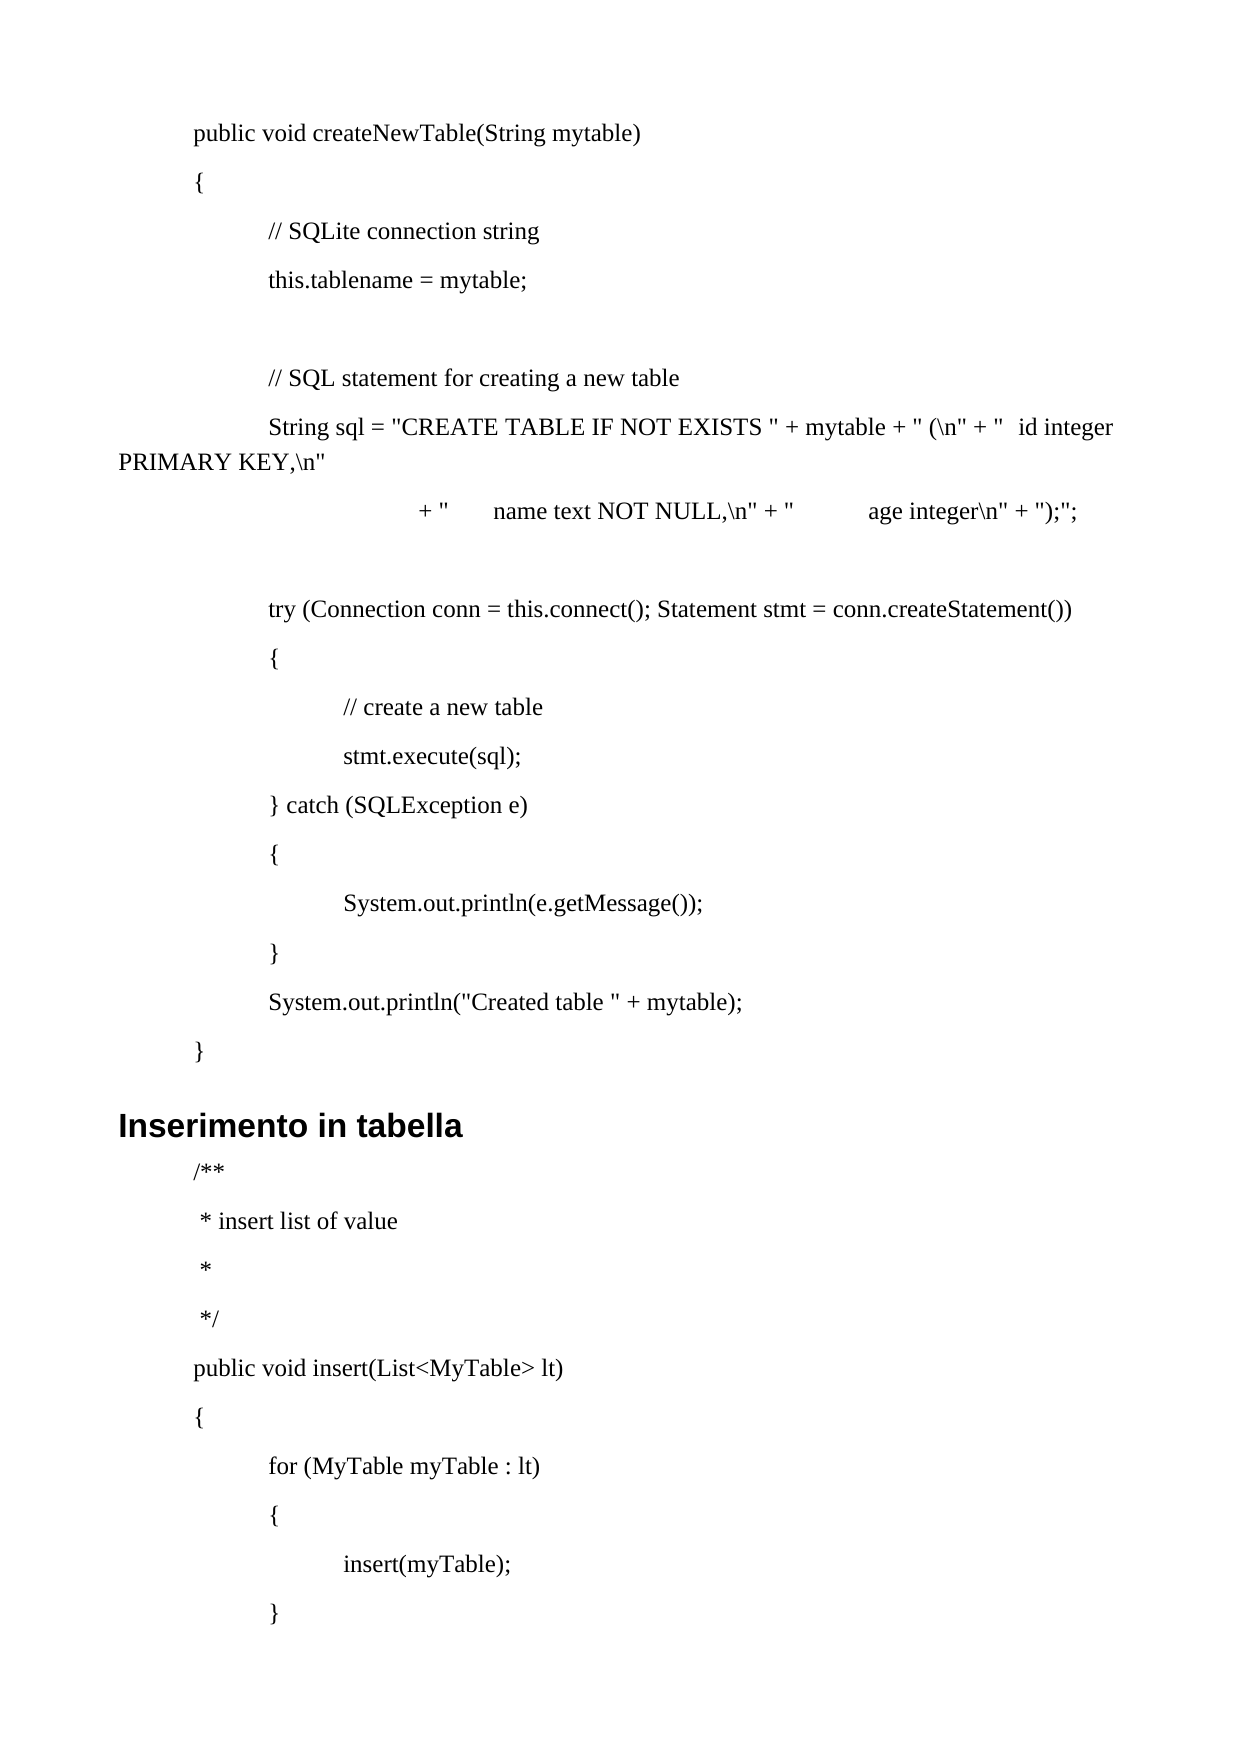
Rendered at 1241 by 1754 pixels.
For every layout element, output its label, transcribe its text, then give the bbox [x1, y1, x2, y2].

text String sql = "CREATE TABLE IF NOT EXISTS " + mytable + " (\n" + " id integer PRIMARY KEY,\n" [118, 412, 1122, 476]
text } catch (SQLException e) [118, 790, 1122, 819]
text */ [118, 1304, 1122, 1333]
text { [118, 643, 1122, 672]
text { [118, 167, 1122, 196]
text { [118, 1500, 1122, 1529]
text try (Connection conn = this.connect(); Statement stmt = conn.createStatement()) [118, 594, 1122, 623]
text } [118, 1598, 1122, 1627]
text } [118, 938, 1122, 966]
text } [118, 1036, 1122, 1064]
text * [118, 1255, 1122, 1284]
text System.out.println("Created table " + mytable); [118, 987, 1122, 1015]
text { [118, 839, 1122, 868]
text + " name text NOT NULL,\n" + " age integer\n" + ");"; [118, 496, 1122, 525]
text System.out.println(e.getMessage()); [118, 888, 1122, 917]
text // SQL statement for creating a new table [118, 363, 1122, 392]
text stmt.execute(sql); [118, 741, 1122, 770]
text { [118, 1402, 1122, 1431]
text * insert list of value [118, 1206, 1122, 1234]
text // create a new table [118, 692, 1122, 721]
subtitle Inserimento in tabella [118, 1106, 1122, 1144]
text for (MyTable myTable : lt) [118, 1451, 1122, 1480]
text // SQLite connection string [118, 216, 1122, 245]
text public void createNewTable(String mytable) [118, 118, 1122, 147]
text /** [118, 1157, 1122, 1186]
text this.tablename = mytable; [118, 265, 1122, 294]
text insert(myTable); [118, 1549, 1122, 1578]
text public void insert(List<MyTable> lt) [118, 1353, 1122, 1382]
